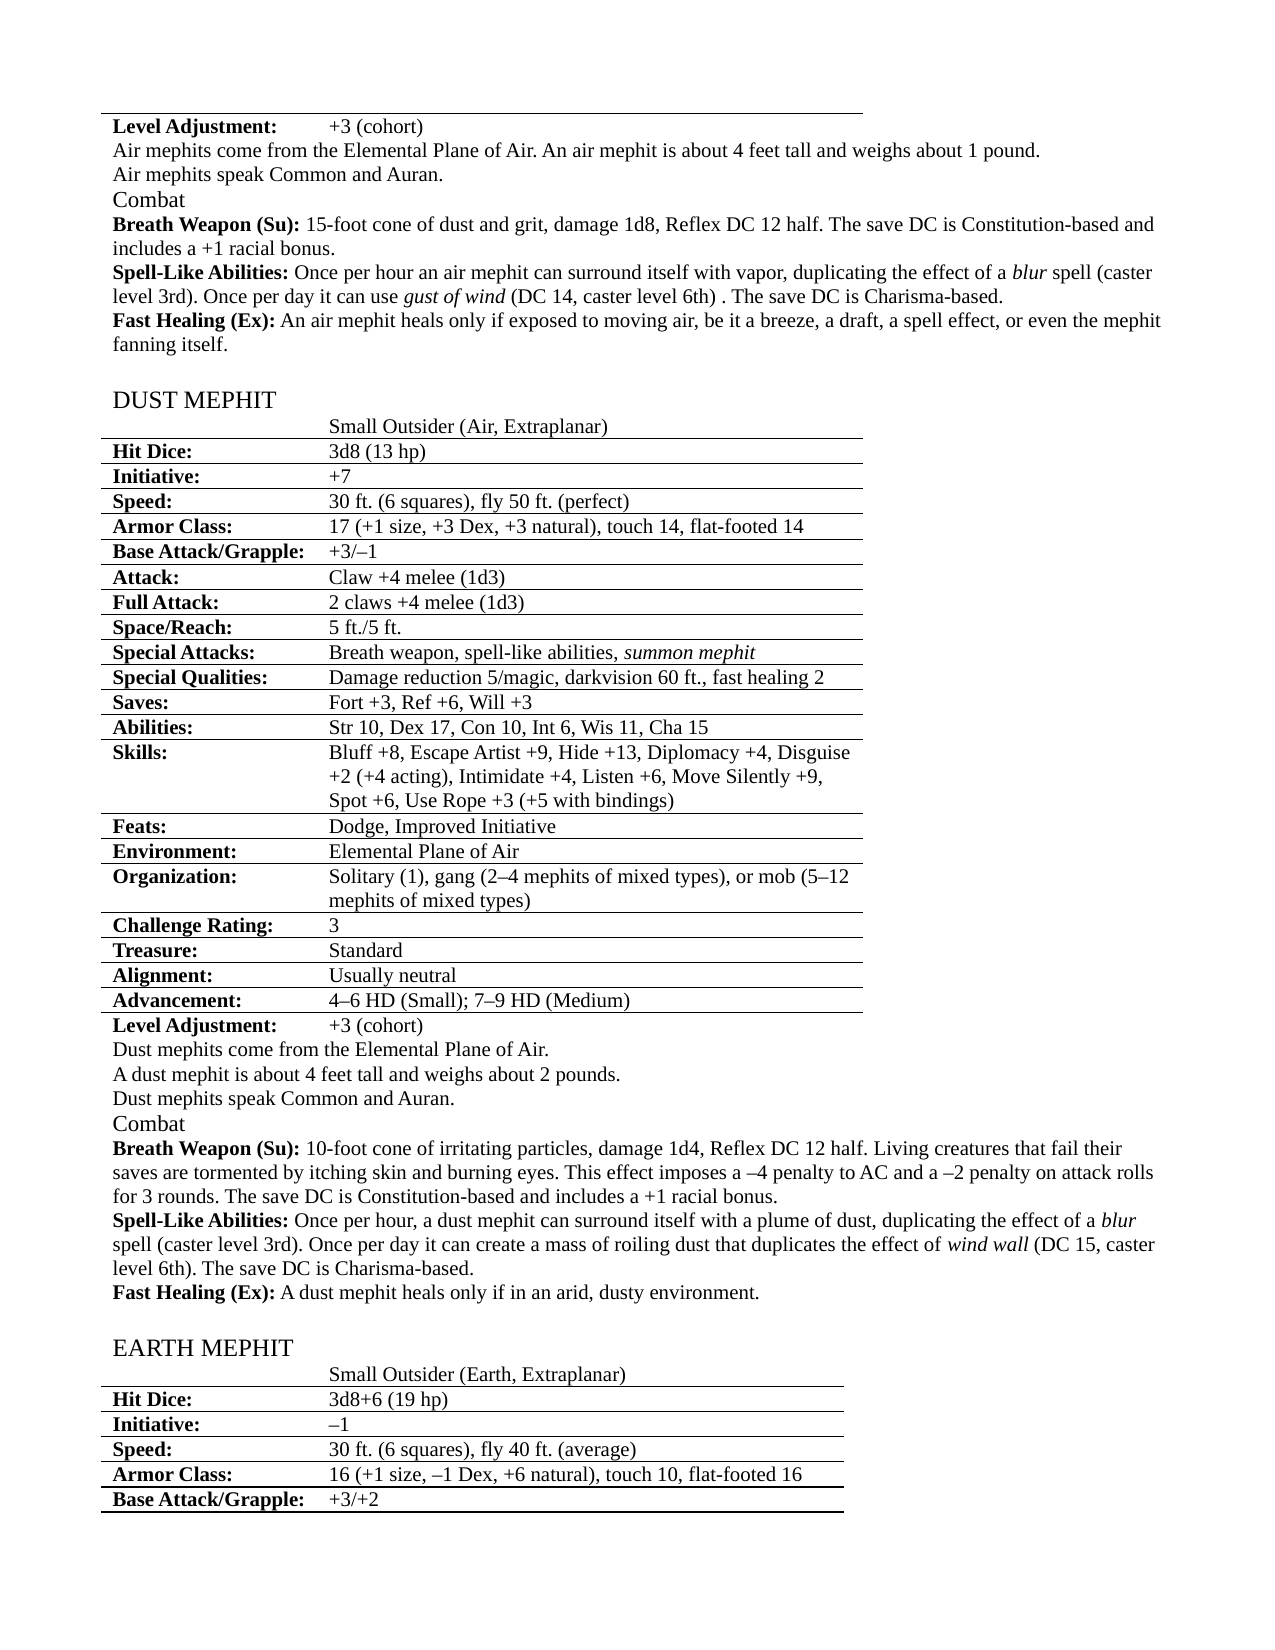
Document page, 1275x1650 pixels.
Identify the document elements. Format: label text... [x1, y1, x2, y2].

table_cell Armor Class: [101, 1462, 317, 1486]
table_cell Space/Reach: [101, 615, 317, 639]
table_cell Environment: [101, 839, 317, 863]
table_cell +3 (cohort) [318, 1013, 863, 1037]
table_cell Claw +4 melee (1d3) [318, 565, 863, 589]
table_cell Abilities: [101, 715, 317, 739]
table_header Small Outsider (Earth, Extraplanar) [318, 1362, 844, 1386]
table_cell +3/–1 [318, 540, 863, 563]
table_cell Bluff +8, Escape Artist +9, Hide +13, Diplomacy +4, Disguise +2 (+4 acting), Intimidate +4, Listen +6, Move Silently +9, Spot +6, Use Rope +3 (+5 with bindings) [318, 740, 863, 812]
table_cell 30 ft. (6 squares), fly 40 ft. (average) [318, 1437, 844, 1461]
table_cell Skills: [101, 740, 317, 812]
text Spell-Like Abilities: Once per hour an air mephit can surround itself with vapor, duplicating the effect of a blur spell (caster level 3rd). Once per day it can use gust of wind (DC 14, caster level 6th) . The save DC is Charisma-based. [112, 260, 1162, 308]
table_cell Str 10, Dex 17, Con 10, Int 6, Wis 11, Cha 15 [318, 715, 863, 739]
table_cell Base Attack/Grapple: [101, 540, 317, 563]
text Dust mephits come from the Elemental Plane of Air. [112, 1037, 1162, 1061]
table_cell Speed: [101, 489, 317, 513]
text Dust mephits speak Common and Auran. [112, 1086, 1162, 1109]
text Air mephits come from the Elemental Plane of Air. An air mephit is about 4 feet tall and weighs about 1 pound. [112, 138, 1162, 162]
table_cell Hit Dice: [101, 439, 317, 463]
table_cell Level Adjustment: [101, 1013, 317, 1037]
table_cell Advancement: [101, 988, 317, 1012]
table_cell Breath weapon, spell-like abilities, summon mephit [318, 640, 863, 664]
table_cell Initiative: [101, 1412, 317, 1436]
table_cell Fort +3, Ref +6, Will +3 [318, 690, 863, 714]
table_cell Special Qualities: [101, 665, 317, 689]
table_cell Usually neutral [318, 963, 863, 987]
table_cell 30 ft. (6 squares), fly 50 ft. (perfect) [318, 489, 863, 513]
table_cell –1 [318, 1412, 844, 1436]
table_cell 4–6 HD (Small); 7–9 HD (Medium) [318, 988, 863, 1012]
table_cell Solitary (1), gang (2–4 mephits of mixed types), or mob (5–12 mephits of mixed types) [318, 864, 863, 912]
table_cell Hit Dice: [101, 1387, 317, 1411]
text Fast Healing (Ex): A dust mephit heals only if in an arid, dusty environment. [112, 1280, 1162, 1304]
table_cell Feats: [101, 814, 317, 838]
text EARTH MEPHIT [112, 1333, 1162, 1362]
table_cell Alignment: [101, 963, 317, 987]
text Spell-Like Abilities: Once per hour, a dust mephit can surround itself with a plume of dust, duplicating the effect of a blur spell (caster level 3rd). Once per day it can create a mass of roiling dust that duplicates the effect of wind wall (DC 15, caster level 6th). The save DC is Charisma-based. [112, 1208, 1162, 1280]
table_cell Special Attacks: [101, 640, 317, 664]
table_cell +7 [318, 464, 863, 488]
table_cell Treasure: [101, 938, 317, 962]
table_cell Organization: [101, 864, 317, 912]
table_cell 3d8+6 (19 hp) [318, 1387, 844, 1411]
table_cell Full Attack: [101, 590, 317, 614]
table_cell Level Adjustment: [101, 114, 317, 138]
table_cell Armor Class: [101, 514, 317, 538]
table_cell 3d8 (13 hp) [318, 439, 863, 463]
table_cell 2 claws +4 melee (1d3) [318, 590, 863, 614]
text Breath Weapon (Su): 15-foot cone of dust and grit, damage 1d8, Reflex DC 12 half. The save DC is Constitution-based and includes a +1 racial bonus. [112, 212, 1162, 260]
table_cell +3 (cohort) [318, 114, 863, 138]
table_cell Speed: [101, 1437, 317, 1461]
table_cell Attack: [101, 565, 317, 589]
table_header [101, 1362, 317, 1386]
table_cell 3 [318, 913, 863, 937]
table_cell 5 ft./5 ft. [318, 615, 863, 639]
text DUST MEPHIT [112, 385, 1162, 414]
text Breath Weapon (Su): 10-foot cone of irritating particles, damage 1d4, Reflex DC 12 half. Living creatures that fail their saves are tormented by itching skin and burning eyes. This effect imposes a –4 penalty to AC and a –2 penalty on attack rolls for 3 rounds. The save DC is Constitution-based and includes a +1 racial bonus. [112, 1136, 1162, 1208]
table_cell Standard [318, 938, 863, 962]
table_cell Initiative: [101, 464, 317, 488]
text Combat [112, 186, 1162, 212]
table_cell Base Attack/Grapple: [101, 1488, 317, 1511]
text Combat [112, 1109, 1162, 1136]
table_cell Saves: [101, 690, 317, 714]
table_cell Elemental Plane of Air [318, 839, 863, 863]
table_cell 16 (+1 size, –1 Dex, +6 natural), touch 10, flat-footed 16 [318, 1462, 844, 1486]
text A dust mephit is about 4 feet tall and weighs about 2 pounds. [112, 1061, 1162, 1086]
table_cell 17 (+1 size, +3 Dex, +3 natural), touch 14, flat-footed 14 [318, 514, 863, 538]
text Air mephits speak Common and Auran. [112, 162, 1162, 186]
table_header Small Outsider (Air, Extraplanar) [318, 414, 863, 438]
text Fast Healing (Ex): An air mephit heals only if exposed to moving air, be it a breeze, a draft, a spell effect, or even the mephit fanning itself. [112, 308, 1162, 356]
table_cell Dodge, Improved Initiative [318, 814, 863, 838]
table_cell Damage reduction 5/magic, darkvision 60 ft., fast healing 2 [318, 665, 863, 689]
table_cell +3/+2 [318, 1488, 844, 1511]
table_header [101, 414, 317, 438]
table_cell Challenge Rating: [101, 913, 317, 937]
